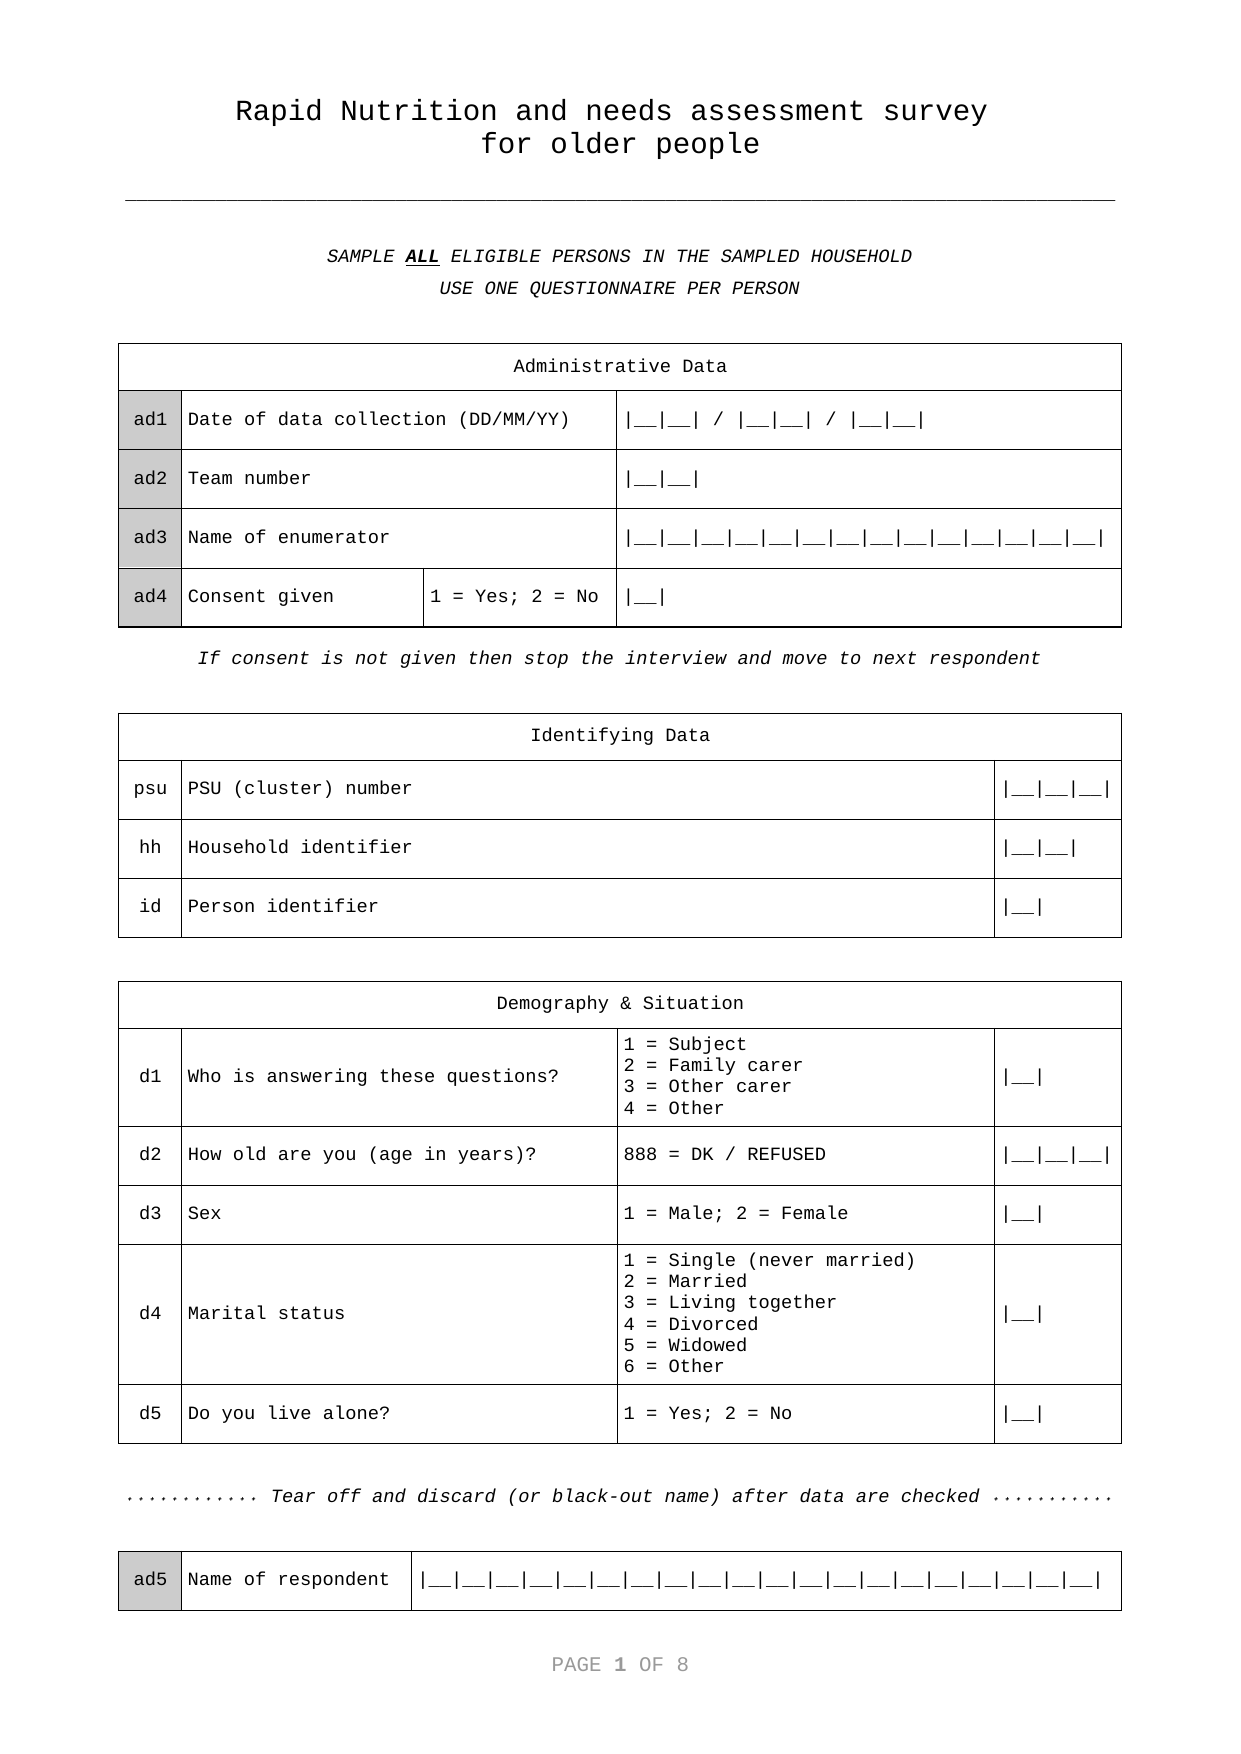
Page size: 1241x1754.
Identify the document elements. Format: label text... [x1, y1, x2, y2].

table_cell hh [119, 820, 181, 878]
table_cell 1 = Subject 2 = Family carer 3 = Other carer 4 = Other [618, 1029, 994, 1126]
table_cell |__| [995, 1029, 1121, 1126]
table_cell PSU (cluster) number [182, 761, 994, 819]
table_cell id [119, 879, 181, 937]
table_header Demography & Situation [119, 982, 1121, 1028]
table_cell d5 [119, 1385, 181, 1443]
table_cell ad3 [119, 509, 181, 567]
table_cell 888 = DK / REFUSED [618, 1127, 994, 1185]
table_cell |__|__|__|__|__|__|__|__|__|__|__|__|__|__| [617, 509, 1121, 567]
table_cell 1 = Male; 2 = Female [618, 1186, 994, 1244]
table_header Identifying Data [119, 714, 1121, 760]
table_cell |__| [995, 1245, 1121, 1384]
table_cell Household identifier [182, 820, 994, 878]
table_cell |__| [995, 879, 1121, 937]
table_cell Sex [182, 1186, 617, 1244]
table_cell Person identifier [182, 879, 994, 937]
text USE ONE QUESTIONNAIRE PER PERSON [118, 279, 1122, 300]
table_cell ad4 [119, 569, 181, 626]
table_cell ad2 [119, 450, 181, 508]
table_cell d4 [119, 1245, 181, 1384]
table_cell Do you live alone? [182, 1385, 617, 1443]
table_cell Consent given [182, 569, 423, 626]
table_cell Marital status [182, 1245, 617, 1384]
table_cell |__|__|__| [995, 1127, 1121, 1185]
table_cell ad1 [119, 391, 181, 449]
table_cell 1 = Yes; 2 = No [618, 1385, 994, 1443]
table_cell |__| [617, 569, 1121, 626]
table_cell How old are you (age in years)? [182, 1127, 617, 1185]
table_cell Team number [182, 450, 616, 508]
table_cell d3 [119, 1186, 181, 1244]
table_cell Date of data collection (DD/MM/YY) [182, 391, 616, 449]
table_cell 1 = Yes; 2 = No [424, 569, 616, 626]
table_cell psu [119, 761, 181, 819]
table_cell 1 = Single (never married) 2 = Married 3 = Living together 4 = Divorced 5 = Widowed 6 = Other [618, 1245, 994, 1384]
text ________________________________________________________________________________________ [118, 183, 1122, 205]
table_cell |__| [995, 1186, 1121, 1244]
table_cell |__|__| [995, 820, 1121, 878]
text for older people [118, 129, 1122, 162]
table_cell |__| [995, 1385, 1121, 1443]
text SAMPLE ALL ELIGIBLE PERSONS IN THE SAMPLED HOUSEHOLD [118, 247, 1122, 268]
text ˖˖˖˖˖˖˖˖˖˖˖˖ Tear off and discard (or black-out name) after data are checked ˖˖˖˖˖˖˖˖˖˖˖ [118, 1487, 1122, 1508]
table_cell d1 [119, 1029, 181, 1126]
table_cell d2 [119, 1127, 181, 1185]
table_header Name of respondent [182, 1552, 411, 1610]
table_cell Name of enumerator [182, 509, 616, 567]
table_cell |__|__| / |__|__| / |__|__| [617, 391, 1121, 449]
table_header Administrative Data [119, 344, 1121, 390]
table_cell |__|__| [617, 450, 1121, 508]
table_cell Who is answering these questions? [182, 1029, 617, 1126]
table_header |__|__|__|__|__|__|__|__|__|__|__|__|__|__|__|__|__|__|__|__| [412, 1552, 1121, 1610]
text If consent is not given then stop the interview and move to next respondent [118, 649, 1122, 670]
table_header ad5 [119, 1552, 181, 1610]
text Rapid Nutrition and needs assessment survey [118, 96, 1122, 129]
table_cell |__|__|__| [995, 761, 1121, 819]
